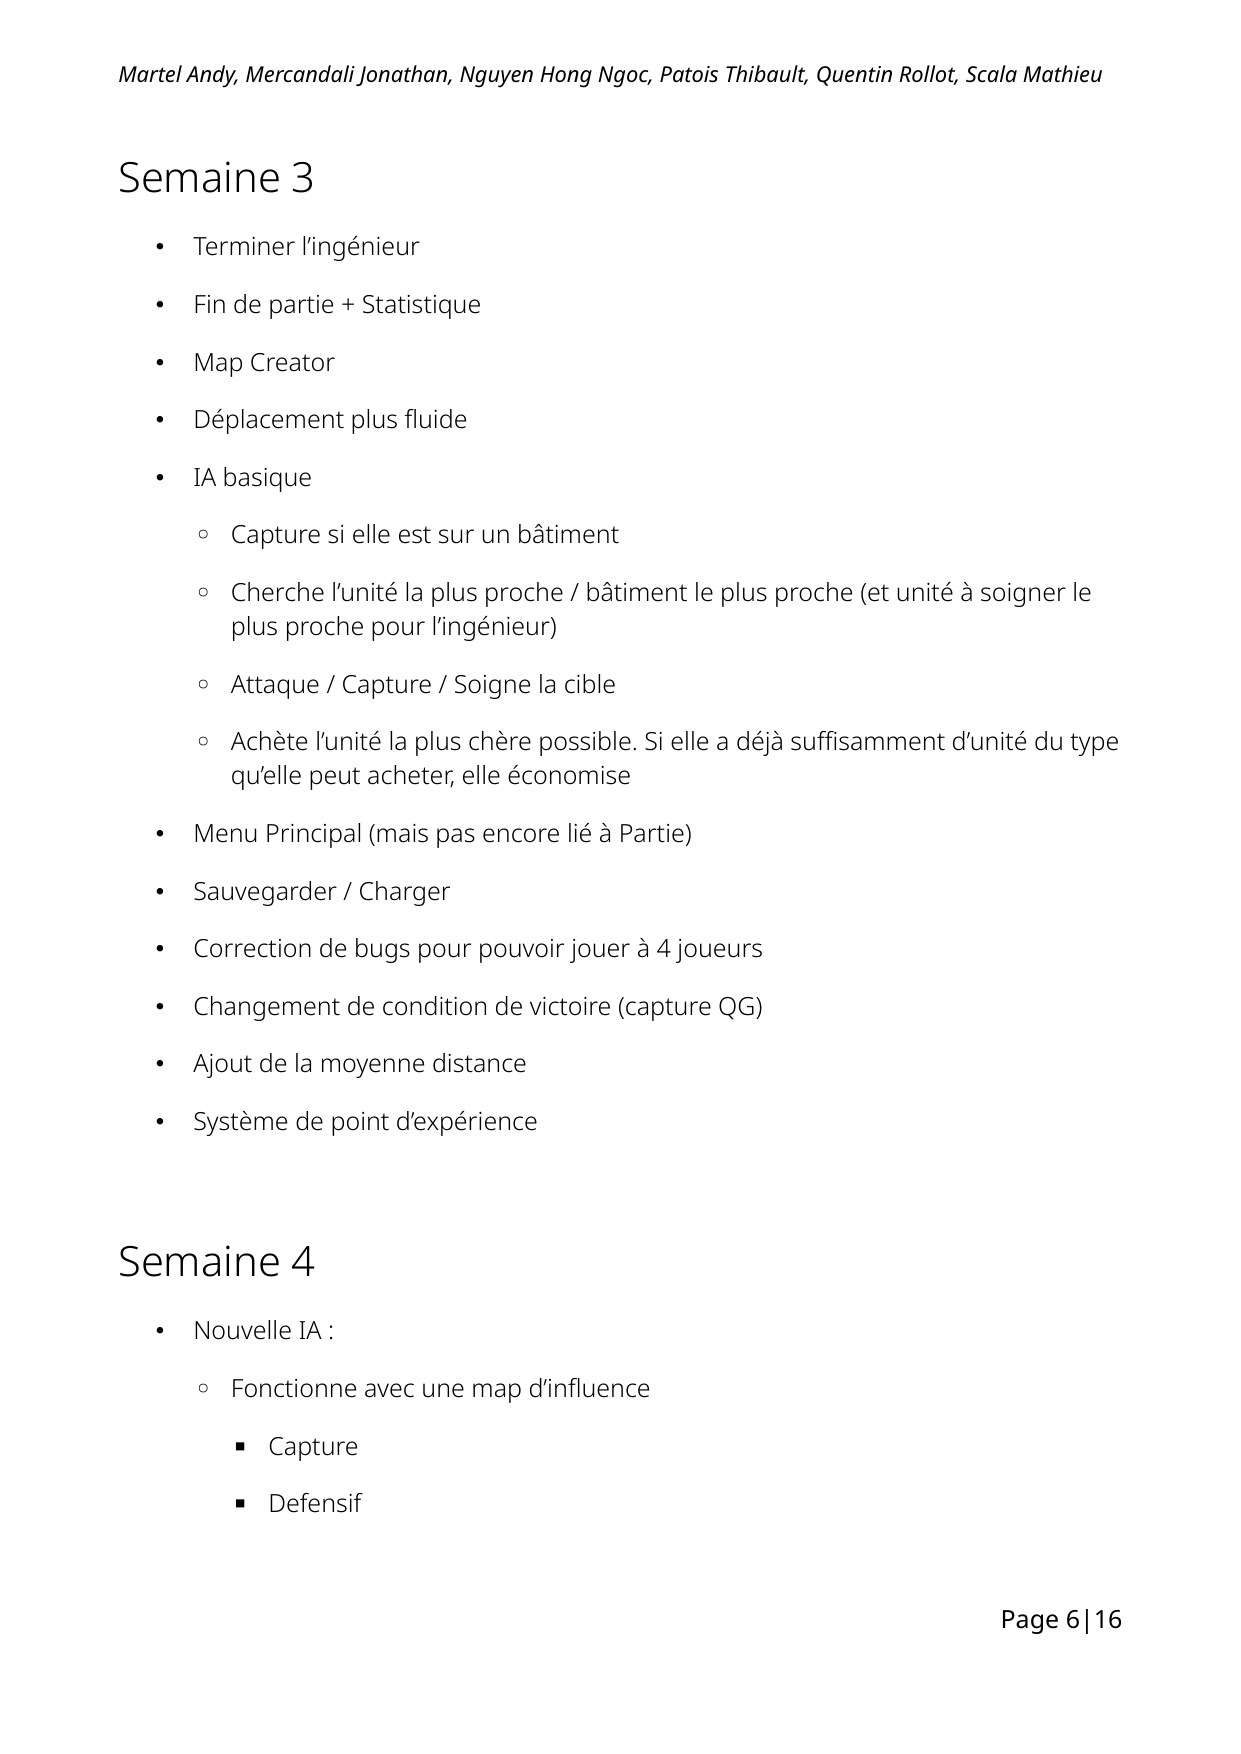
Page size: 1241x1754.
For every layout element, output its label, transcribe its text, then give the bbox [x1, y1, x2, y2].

list Nouvelle IA : [156, 1313, 1122, 1347]
subtitle Semaine 3 [118, 148, 1122, 205]
list Changement de condition de victoire (capture QG) [156, 988, 1122, 1022]
list Cherche l’unité la plus proche / bâtiment le plus proche (et unité à soigner le plus proche pour l’ingénieur) [193, 574, 1122, 643]
list Terminer l’ingénieur [156, 229, 1122, 263]
list Correction de bugs pour pouvoir jouer à 4 joueurs [156, 931, 1122, 965]
list Ajout de la moyenne distance [156, 1046, 1122, 1080]
list Attaque / Capture / Soigne la cible [193, 666, 1122, 700]
list Système de point d’expérience [156, 1103, 1122, 1138]
list Map Creator [156, 344, 1122, 378]
list Fonctionne avec une map d’influence [193, 1371, 1122, 1405]
list Menu Principal (mais pas encore lié à Partie) [156, 816, 1122, 849]
list IA basique [156, 459, 1122, 493]
list Capture si elle est sur un bâtiment [193, 517, 1122, 551]
list Achète l’unité la plus chère possible. Si elle a déjà suffisamment d’unité du type qu’elle peut acheter, elle économise [193, 724, 1122, 792]
subtitle Semaine 4 [118, 1232, 1122, 1289]
list Defensif [231, 1486, 1122, 1520]
list Sauvegarder / Charger [156, 873, 1122, 907]
list Déplacement plus fluide [156, 402, 1122, 436]
list Fin de partie + Statistique [156, 287, 1122, 321]
list Capture [231, 1428, 1122, 1462]
